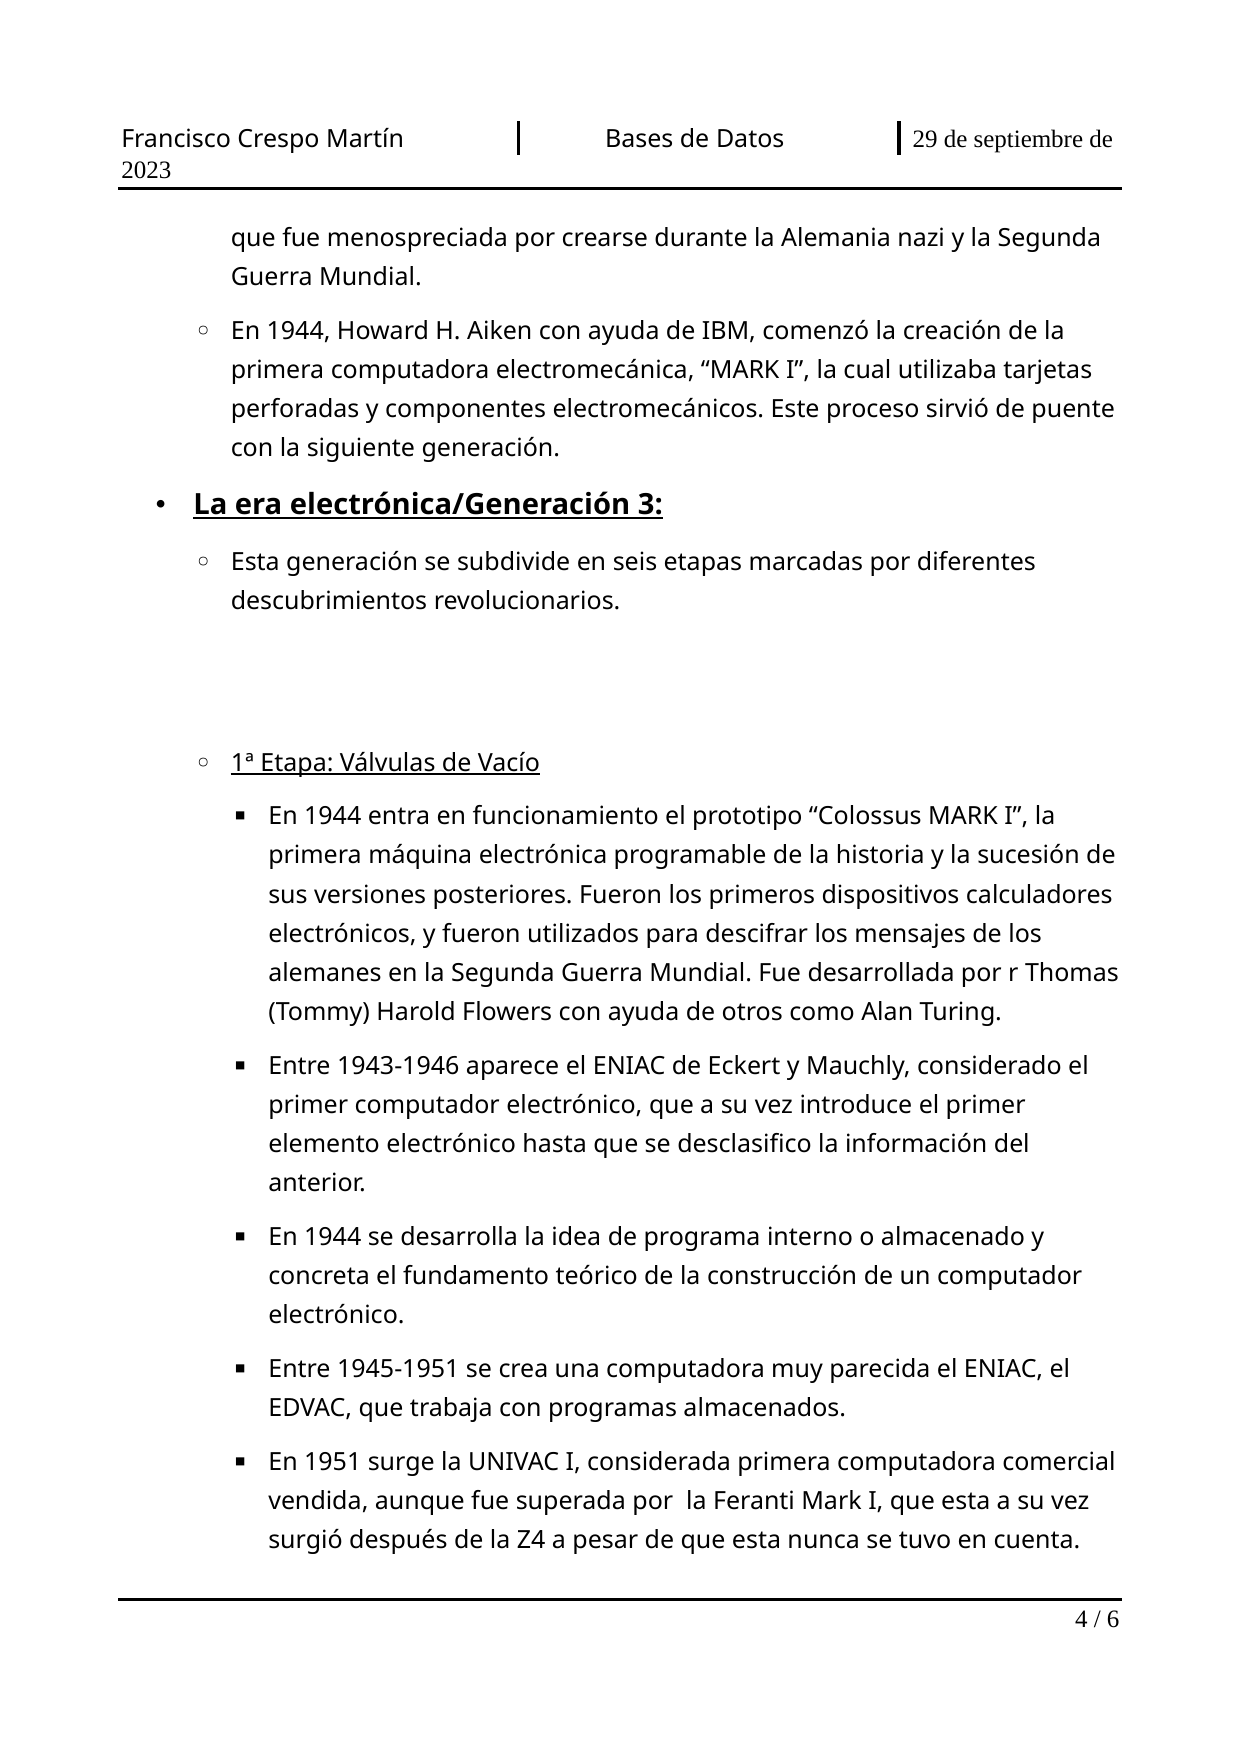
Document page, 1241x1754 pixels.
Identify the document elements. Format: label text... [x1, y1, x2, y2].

list En 1944, Howard H. Aiken con ayuda de IBM, comenzó la creación de la primera computadora electromecánica, “MARK I”, la cual utilizaba tarjetas perforadas y componentes electromecánicos. Este proceso sirvió de puente con la siguiente generación. [193, 312, 1122, 464]
list Entre 1943-1946 aparece el ENIAC de Eckert y Mauchly, considerado el primer computador electrónico, que a su vez introduce el primer elemento electrónico hasta que se desclasifico la información del anterior. [231, 1047, 1122, 1199]
list Esta generación se subdivide en seis etapas marcadas por diferentes descubrimientos revolucionarios. [193, 544, 1122, 617]
list En 1951 surge la UNIVAC I, considerada primera computadora comercial vendida, aunque fue superada por la Feranti Mark I, que esta a su vez surgió después de la Z4 a pesar de que esta nunca se tuvo en cuenta. [231, 1444, 1122, 1556]
list que fue menospreciada por crearse durante la Alemania nazi y la Segunda Guerra Mundial. [193, 219, 1122, 293]
list Entre 1945-1951 se crea una computadora muy parecida el ENIAC, el EDVAC, que trabaja con programas almacenados. [231, 1351, 1122, 1424]
list La era electrónica/Generación 3: [156, 483, 1122, 523]
list 1ª Etapa: Válvulas de Vacío [193, 744, 1122, 778]
list En 1944 entra en funcionamiento el prototipo “Colossus MARK I”, la primera máquina electrónica programable de la historia y la sucesión de sus versiones posteriores. Fueron los primeros dispositivos calculadores electrónicos, y fueron utilizados para descifrar los mensajes de los alemanes en la Segunda Guerra Mundial. Fue desarrollada por r Thomas (Tommy) Harold Flowers con ayuda de otros como Alan Turing. [231, 798, 1122, 1028]
list En 1944 se desarrolla la idea de programa interno o almacenado y concreta el fundamento teórico de la construcción de un computador electrónico. [231, 1219, 1122, 1331]
